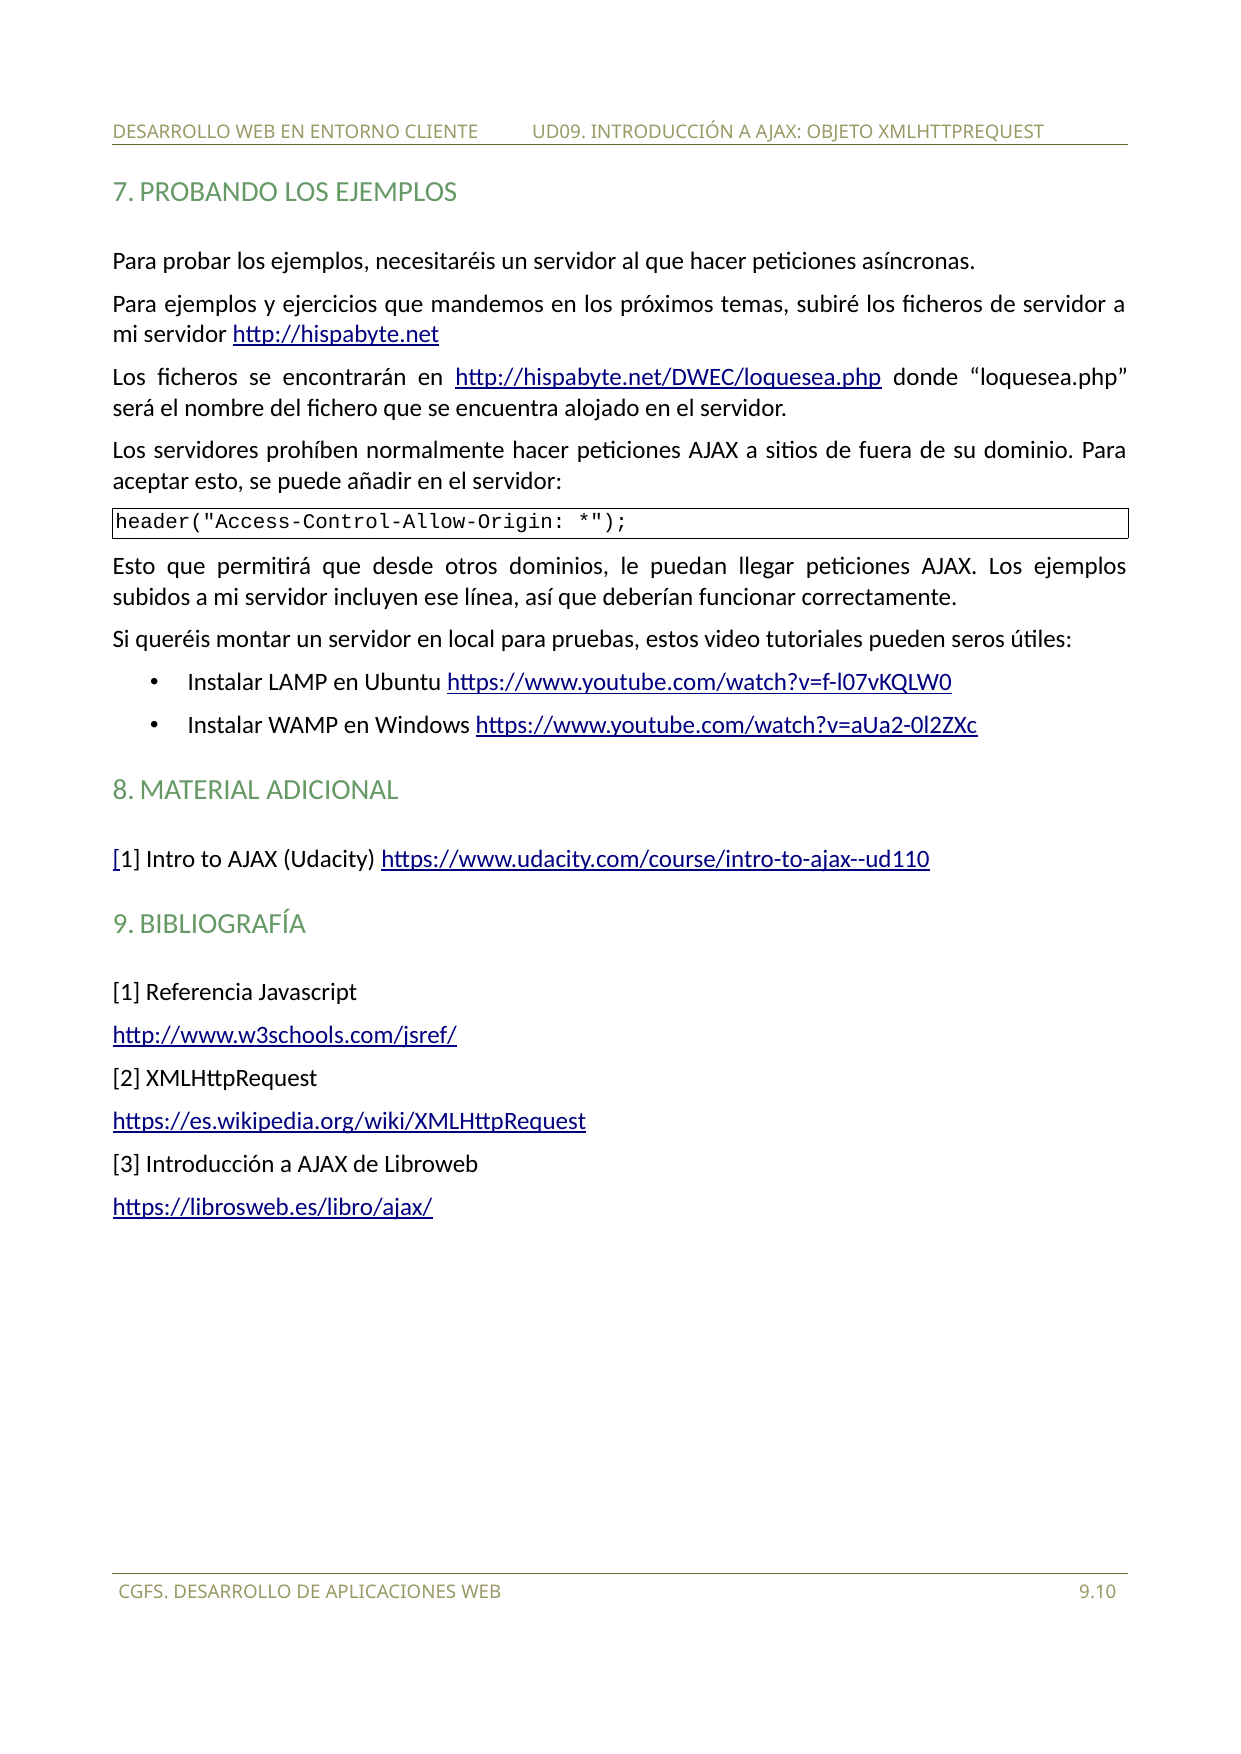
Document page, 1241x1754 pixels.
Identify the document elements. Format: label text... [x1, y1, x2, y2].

subtitle Bibliografía [112, 905, 1128, 940]
text [2] XMLHttpRequest [112, 1062, 1128, 1093]
text Para ejemplos y ejercicios que mandemos en los próximos temas, subiré los ficheros de servidor a mi servidor http://hispabyte.net [112, 288, 1128, 349]
text [1] Intro to AJAX (Udacity) https://www.udacity.com/course/intro-to-ajax--ud110 [112, 843, 1128, 873]
text Si queréis montar un servidor en local para pruebas, estos video tutoriales pueden seros útiles: [112, 624, 1128, 654]
text https://es.wikipedia.org/wiki/XMLHttpRequest [112, 1105, 1128, 1136]
text https://librosweb.es/libro/ajax/ [112, 1191, 1128, 1221]
text Los servidores prohíben normalmente hacer peticiones AJAX a sitios de fuera de su dominio. Para aceptar esto, se puede añadir en el servidor: [112, 435, 1128, 496]
text Esto que permitirá que desde otros dominios, le puedan llegar peticiones AJAX. Los ejemplos subidos a mi servidor incluyen ese línea, así que deberían funcionar correctamente. [112, 550, 1128, 611]
text Para probar los ejemplos, necesitaréis un servidor al que hacer peticiones asíncronas. [112, 245, 1128, 275]
text header("Access-Control-Allow-Origin: *"); [113, 509, 1128, 538]
list Instalar WAMP en Windows https://www.youtube.com/watch?v=aUa2-0l2ZXc [150, 709, 1128, 740]
text Los ficheros se encontrarán en http://hispabyte.net/DWEC/loquesea.php donde “loquesea.php” será el nombre del fichero que se encuentra alojado en el servidor. [112, 361, 1128, 422]
subtitle Probando los ejemplos [112, 173, 1128, 209]
text http://www.w3schools.com/jsref/ [112, 1019, 1128, 1050]
text [1] Referencia Javascript [112, 976, 1128, 1007]
subtitle Material adicional [112, 771, 1128, 807]
list Instalar LAMP en Ubuntu https://www.youtube.com/watch?v=f-l07vKQLW0 [150, 667, 1128, 697]
text [3] Introducción a AJAX de Libroweb [112, 1148, 1128, 1178]
